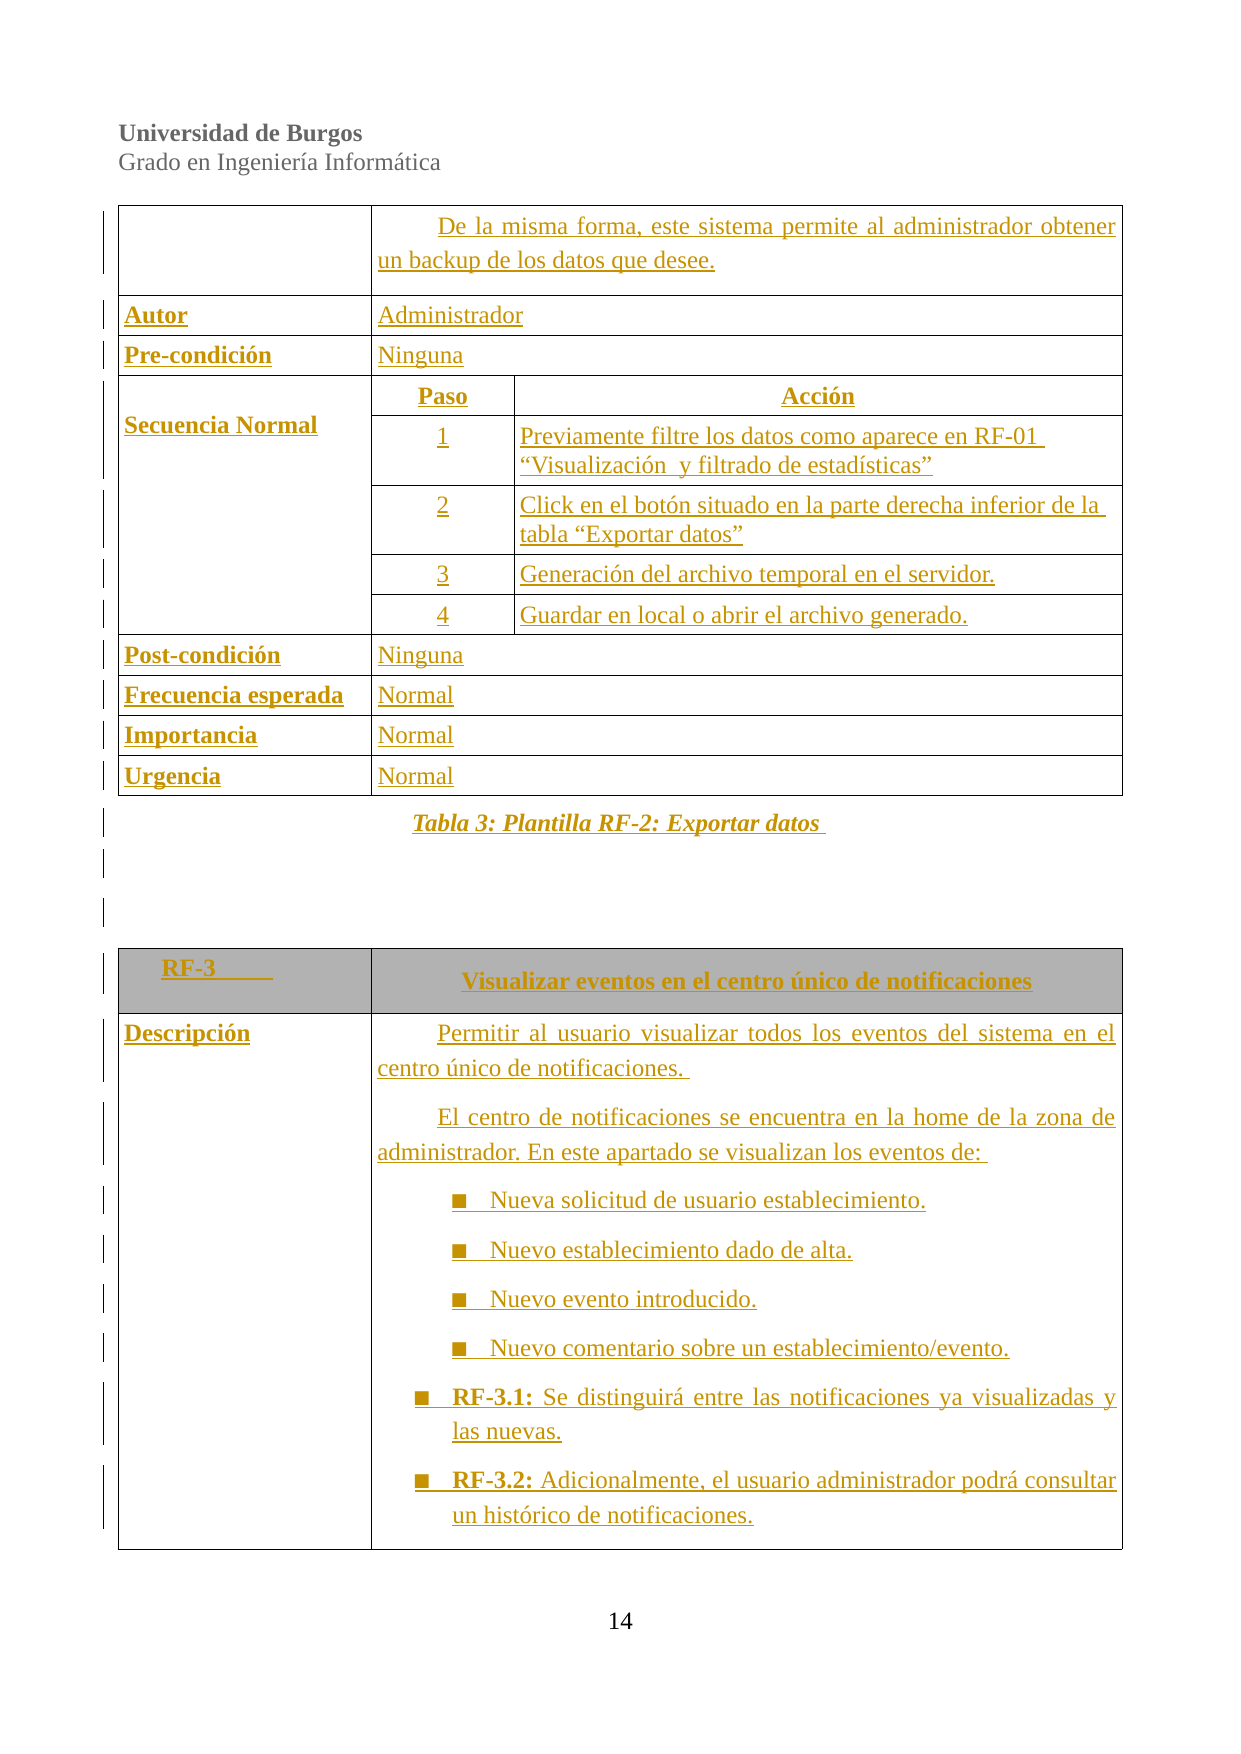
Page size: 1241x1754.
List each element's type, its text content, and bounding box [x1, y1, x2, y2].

table_cell Normal [372, 676, 1122, 715]
table_cell Con el fin de mejorar la posibilidad de análisis para confeccionar informes sobre el uso de la aplicación y sus recursos; se permite exportar los datos listados en las estadísticas a los siguientes formatos: CSV XLSX ODS De la misma forma, este sistema permite al administrador obtener un backup de los datos que desee. [372, 206, 1122, 294]
table_cell Ninguna [372, 336, 1122, 375]
table_cell 1 [372, 416, 514, 484]
table_cell 2 [372, 486, 514, 553]
table_cell Acción [515, 376, 1122, 415]
table_cell Normal [372, 716, 1122, 755]
table_cell Previamente filtre los datos como aparece en RF-01 “Visualización y filtrado de estadísticas” [515, 416, 1122, 484]
table_cell Ninguna [372, 635, 1122, 674]
table_cell Autor [119, 296, 371, 335]
table_cell Normal [372, 756, 1122, 795]
table_cell Pre-condición [119, 336, 371, 375]
table_cell Descripción [119, 1014, 371, 1549]
table_cell Permitir al usuario visualizar todos los eventos del sistema en el centro único de notificaciones. El centro de notificaciones se encuentra en la home de la zona de administrador. En este apartado se visualizan los eventos de: Nueva solicitud de usuario establecimiento. Nuevo establecimiento dado de alta. Nuevo evento introducido. Nuevo comentario sobre un establecimiento/evento. RF-3.1: Se distinguirá entre las notificaciones ya visualizadas y las nuevas. RF-3.2: Adicionalmente, el usuario administrador podrá consultar un histórico de notificaciones. [372, 1014, 1122, 1549]
table_cell 3 [372, 555, 514, 594]
text Tabla 3: Plantilla RF-2: Exportar datos [118, 808, 1122, 837]
table_cell Frecuencia esperada [119, 676, 371, 715]
table_header Visualizar eventos en el centro único de notificaciones [372, 949, 1122, 1013]
table_cell Post-condición [119, 635, 371, 674]
table_cell Generación del archivo temporal en el servidor. [515, 555, 1122, 594]
table_cell Urgencia [119, 756, 371, 795]
table_cell [119, 206, 371, 294]
table_header [119, 949, 371, 1013]
table_cell Paso [372, 376, 514, 415]
table_cell Importancia [119, 716, 371, 755]
table_cell 4 [372, 595, 514, 634]
table_cell Secuencia Normal [119, 376, 371, 634]
table_cell Administrador [372, 296, 1122, 335]
table_cell Guardar en local o abrir el archivo generado. [515, 595, 1122, 634]
table_cell Click en el botón situado en la parte derecha inferior de la tabla “Exportar datos” [515, 486, 1122, 553]
